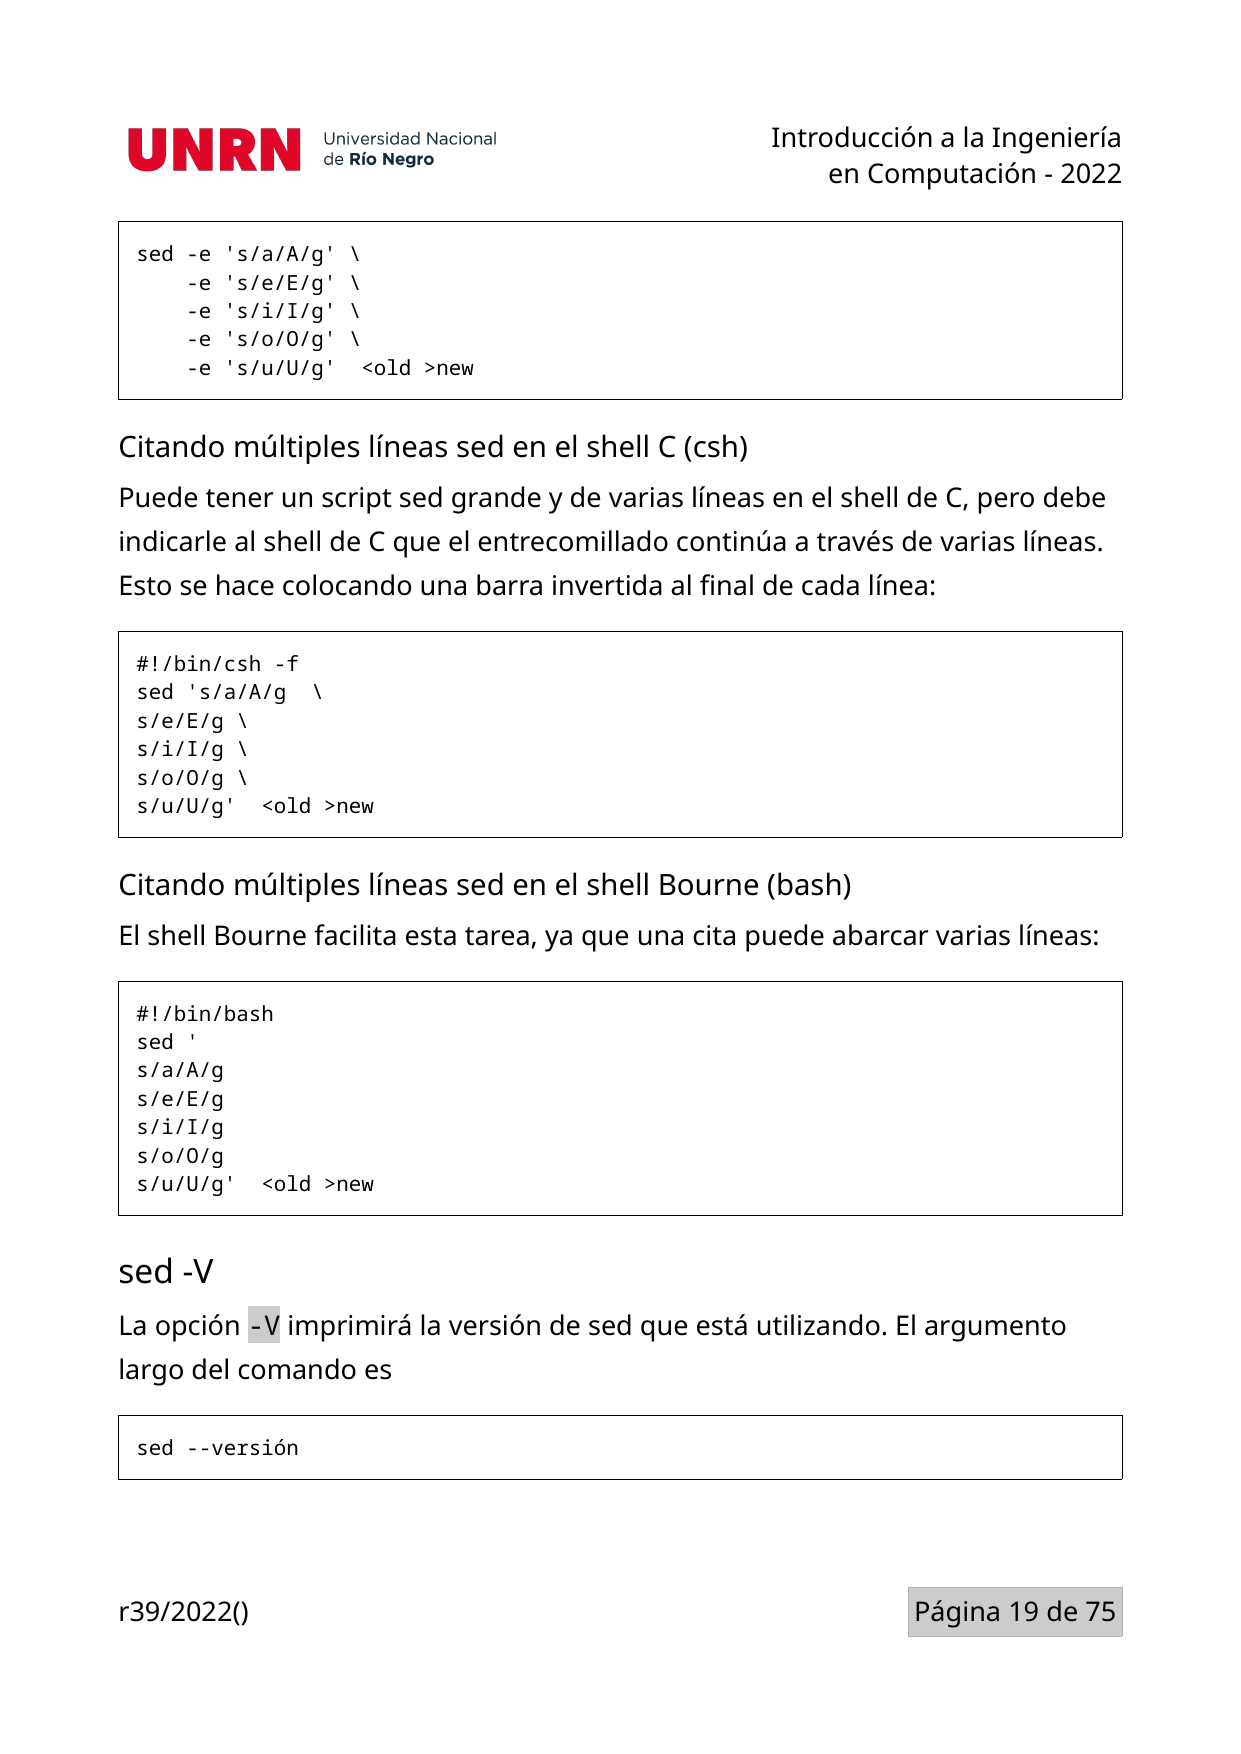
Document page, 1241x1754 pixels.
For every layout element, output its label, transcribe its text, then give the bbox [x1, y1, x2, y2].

text #!/bin/csh -f [119, 632, 1122, 659]
text -e 's/i/I/g' \ [119, 278, 1122, 307]
text sed 's/a/A/g \ [119, 659, 1122, 688]
text -e 's/e/E/g' \ [119, 250, 1122, 278]
text s/e/E/g [119, 1066, 1122, 1094]
text -e 's/u/U/g' <old >new [119, 335, 1122, 399]
subtitle sed -V [118, 1248, 1122, 1294]
text s/e/E/g \ [119, 688, 1122, 716]
text s/o/O/g \ [119, 745, 1122, 773]
text s/u/U/g' <old >new [119, 1151, 1122, 1215]
text El shell Bourne facilita esta tarea, ya que una cita puede abarcar varias líneas: [118, 916, 1122, 953]
text -e 's/o/O/g' \ [119, 307, 1122, 335]
text Puede tener un script sed grande y de varias líneas en el shell de C, pero debe indicarle al shell de C que el entrecomillado continúa a través de varias líneas. Esto se hace colocando una barra invertida al final de cada línea: [118, 478, 1122, 603]
text #!/bin/bash [119, 982, 1122, 1009]
subtitle Citando múltiples líneas sed en el shell C (csh) [118, 426, 1122, 466]
text s/a/A/g [119, 1038, 1122, 1066]
text s/u/U/g' <old >new [119, 773, 1122, 837]
text s/i/I/g \ [119, 716, 1122, 745]
text s/o/O/g [119, 1123, 1122, 1151]
text sed ' [119, 1009, 1122, 1038]
text La opción -V imprimirá la versión de sed que está utilizando. El argumento largo del comando es [118, 1306, 1122, 1387]
text sed --versión [119, 1416, 1122, 1479]
picture [118, 118, 505, 180]
text sed -e 's/a/A/g' \ [119, 222, 1122, 250]
subtitle Citando múltiples líneas sed en el shell Bourne (bash) [118, 864, 1122, 904]
text s/i/I/g [119, 1094, 1122, 1123]
